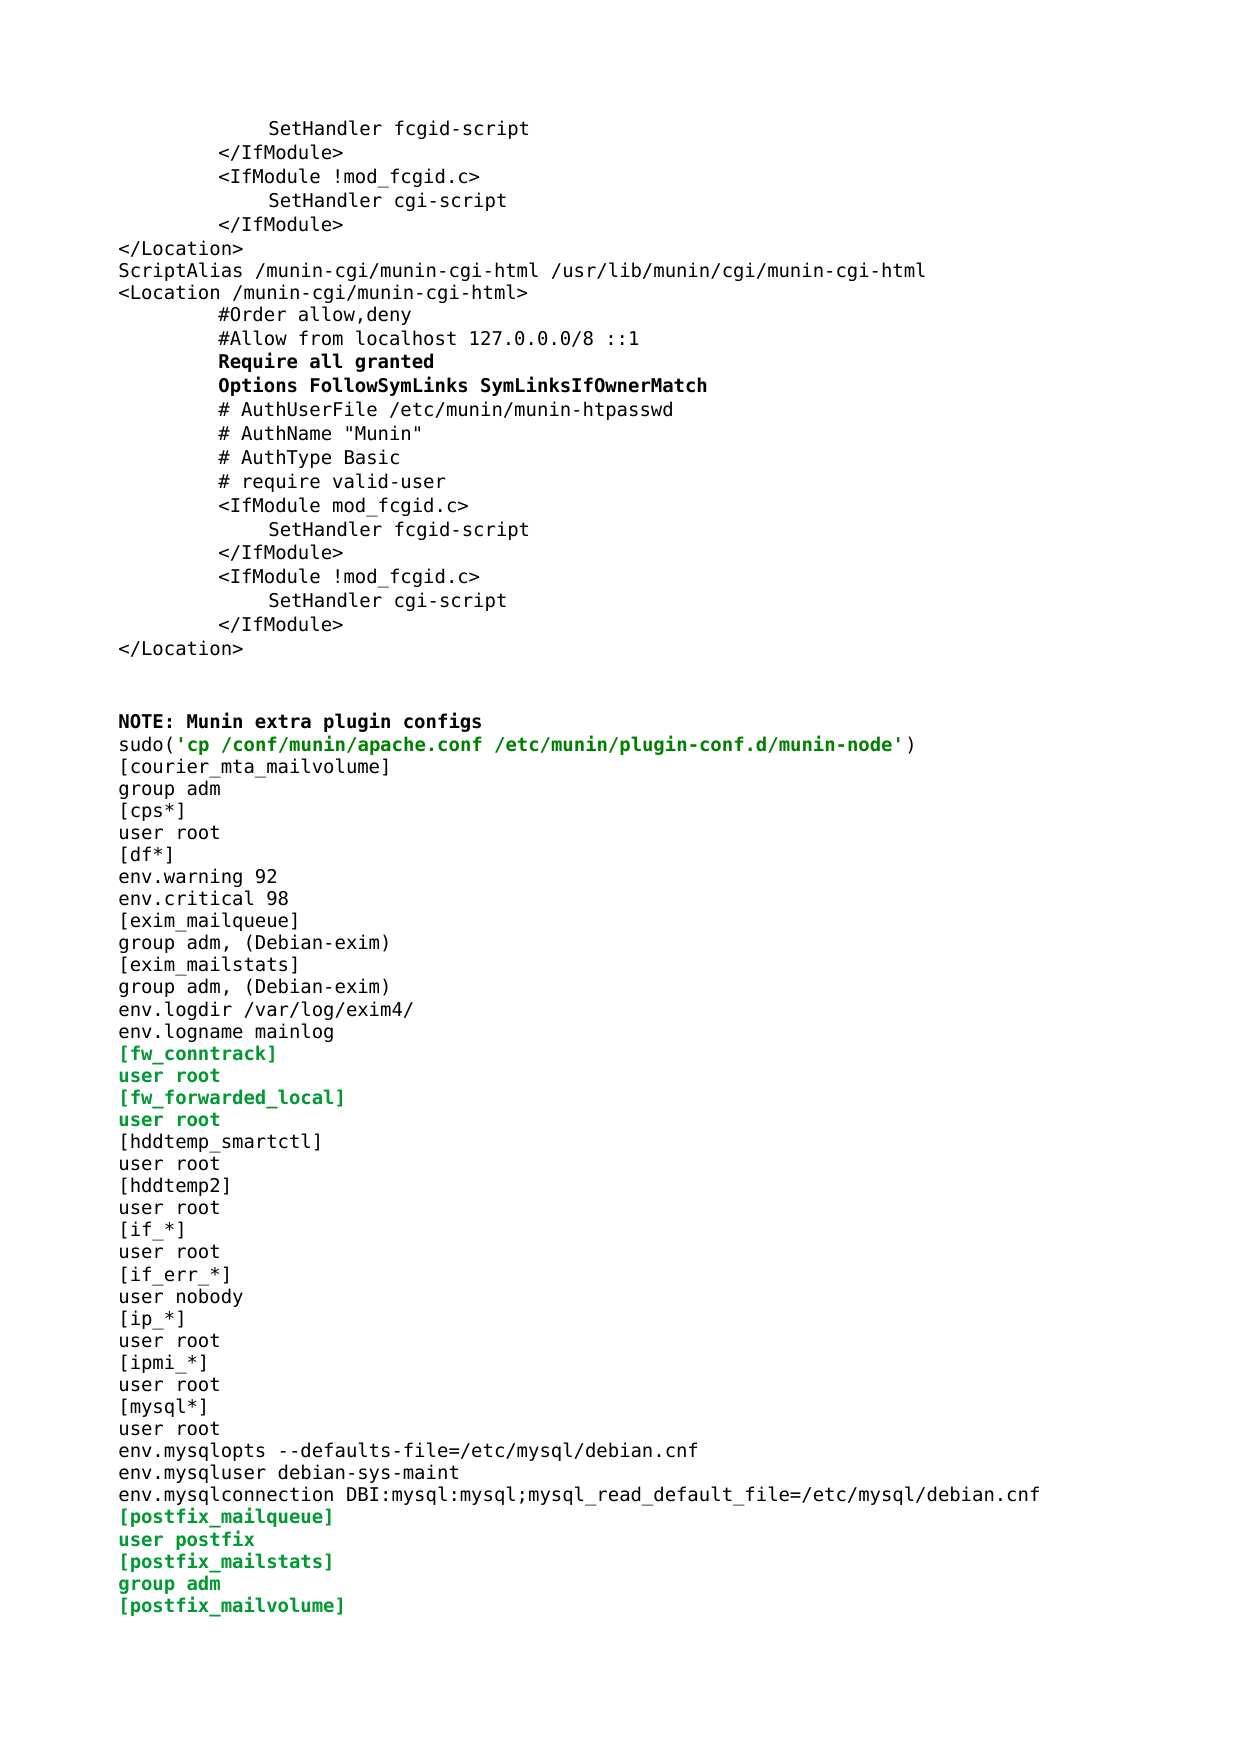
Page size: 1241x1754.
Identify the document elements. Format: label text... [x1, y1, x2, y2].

text <IfModule !mod_fcgid.c> [118, 566, 1122, 590]
text ScriptAlias /munin-cgi/munin-cgi-html /usr/lib/munin/cgi/munin-cgi-html [118, 259, 1122, 282]
text SetHandler cgi-script [118, 190, 1122, 213]
text [exim_mailstats] [118, 954, 1122, 976]
text env.logdir /var/log/exim4/ [118, 998, 1122, 1020]
text user root [118, 1109, 1122, 1131]
text [cps*] [118, 799, 1122, 822]
text <IfModule !mod_fcgid.c> [118, 166, 1122, 190]
text [hddtemp_smartctl] [118, 1131, 1122, 1153]
text </Location> [118, 237, 1122, 259]
text [courier_mta_mailvolume] [118, 755, 1122, 777]
text [if_*] [118, 1219, 1122, 1241]
text env.critical 98 [118, 888, 1122, 910]
text Require all granted [118, 351, 1122, 375]
text # require valid-user [118, 471, 1122, 494]
text </IfModule> [118, 142, 1122, 166]
text env.warning 92 [118, 866, 1122, 888]
text SetHandler cgi-script [118, 590, 1122, 614]
text SetHandler fcgid-script [118, 518, 1122, 542]
text [fw_forwarded_local] [118, 1087, 1122, 1109]
text group adm [118, 1572, 1122, 1594]
text user root [118, 1418, 1122, 1440]
text group adm, (Debian-exim) [118, 932, 1122, 954]
text [postfix_mailstats] [118, 1550, 1122, 1572]
text # AuthType Basic [118, 447, 1122, 471]
text user root [118, 822, 1122, 844]
text [mysql*] [118, 1396, 1122, 1418]
text env.mysqlconnection DBI:mysql:mysql;mysql_read_default_file=/etc/mysql/debian.cnf [118, 1484, 1122, 1506]
text [if_err_*] [118, 1263, 1122, 1285]
text user root [118, 1241, 1122, 1263]
text env.mysqluser debian-sys-maint [118, 1462, 1122, 1484]
text user root [118, 1197, 1122, 1219]
text </IfModule> [118, 542, 1122, 566]
text group adm, (Debian-exim) [118, 976, 1122, 998]
text [ipmi_*] [118, 1352, 1122, 1374]
text [hddtemp2] [118, 1175, 1122, 1197]
text # AuthName "Munin" [118, 423, 1122, 447]
text </IfModule> [118, 614, 1122, 638]
text SetHandler fcgid-script [118, 118, 1122, 142]
text env.logname mainlog [118, 1020, 1122, 1042]
text <IfModule mod_fcgid.c> [118, 494, 1122, 518]
text sudo('cp /conf/munin/apache.conf /etc/munin/plugin-conf.d/munin-node') [118, 733, 1122, 755]
text [df*] [118, 844, 1122, 866]
text user root [118, 1064, 1122, 1087]
text # AuthUserFile /etc/munin/munin-htpasswd [118, 399, 1122, 423]
text group adm [118, 777, 1122, 799]
text [fw_conntrack] [118, 1042, 1122, 1064]
text env.mysqlopts --defaults-file=/etc/mysql/debian.cnf [118, 1440, 1122, 1462]
text user root [118, 1153, 1122, 1175]
text [postfix_mailvolume] [118, 1594, 1122, 1617]
text user nobody [118, 1285, 1122, 1307]
text [exim_mailqueue] [118, 910, 1122, 932]
text Options FollowSymLinks SymLinksIfOwnerMatch [118, 375, 1122, 399]
text NOTE: Munin extra plugin configs [118, 711, 1122, 733]
text #Allow from localhost 127.0.0.0/8 ::1 [118, 327, 1122, 351]
text user postfix [118, 1528, 1122, 1550]
text user root [118, 1374, 1122, 1396]
text [ip_*] [118, 1307, 1122, 1329]
text user root [118, 1329, 1122, 1352]
text [postfix_mailqueue] [118, 1506, 1122, 1528]
text #Order allow,deny [118, 304, 1122, 327]
text </IfModule> [118, 213, 1122, 237]
text </Location> [118, 638, 1122, 660]
text <Location /munin-cgi/munin-cgi-html> [118, 282, 1122, 304]
